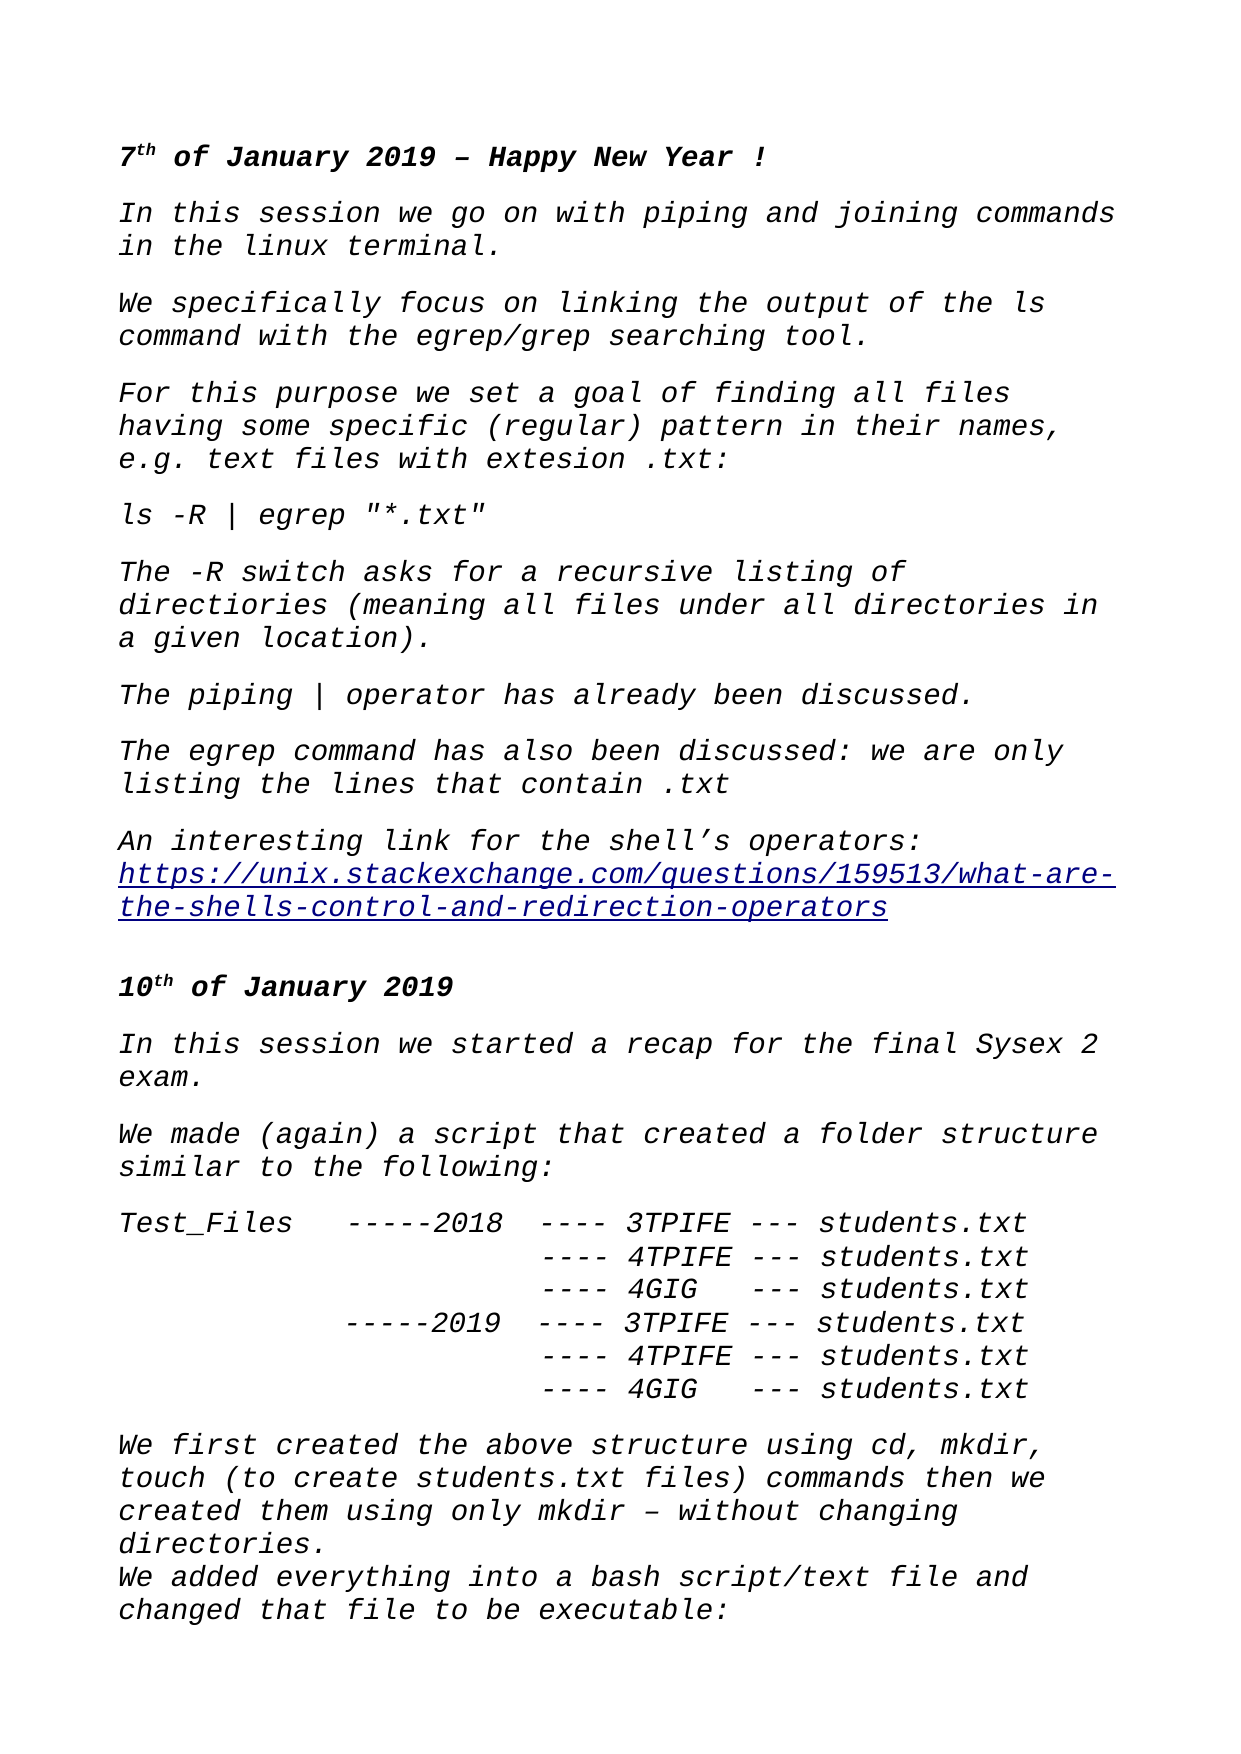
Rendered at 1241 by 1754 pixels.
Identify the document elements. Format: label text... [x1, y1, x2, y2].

text In this session we started a recap for the final Sysex 2 exam. [118, 1029, 1122, 1095]
text For this purpose we set a goal of finding all files having some specific (regular) pattern in their names, e.g. text files with extesion .txt: [118, 378, 1122, 477]
text We added everything into a bash script/text file and changed that file to be executable: [118, 1562, 1122, 1628]
text -----2019 ---- 3TPIFE --- students.txt [118, 1308, 1122, 1341]
text 10th of January 2019 [118, 973, 1122, 1006]
text 7th of January 2019 – Happy New Year ! [118, 142, 1122, 175]
text An interesting link for the shell’s operators: [118, 826, 1122, 859]
text The -R switch asks for a recursive listing of directiories (meaning all files under all directories in a given location). [118, 557, 1122, 656]
text We first created the above structure using cd, mkdir, touch (to create students.txt files) commands then we created them using only mkdir – without changing directories. [118, 1430, 1122, 1562]
text ---- 4TPIFE --- students.txt [118, 1242, 1122, 1275]
text The egrep command has also been discussed: we are only listing the lines that contain .txt [118, 737, 1122, 803]
text In this session we go on with piping and joining commands in the linux terminal. [118, 198, 1122, 264]
text The piping | operator has already been discussed. [118, 680, 1122, 713]
text Test_Files -----2018 ---- 3TPIFE --- students.txt [118, 1209, 1122, 1242]
text ---- 4GIG --- students.txt [118, 1275, 1122, 1308]
text ---- 4TPIFE --- students.txt [118, 1341, 1122, 1374]
text https://unix.stackexchange.com/questions/159513/what-are-the-shells-control-and-redirection-operators [118, 859, 1122, 925]
text We specifically focus on linking the output of the ls command with the egrep/grep searching tool. [118, 288, 1122, 354]
text ---- 4GIG --- students.txt [118, 1374, 1122, 1407]
text ls -R | egrep "*.txt" [118, 501, 1122, 533]
text We made (again) a script that created a folder structure similar to the following: [118, 1119, 1122, 1185]
